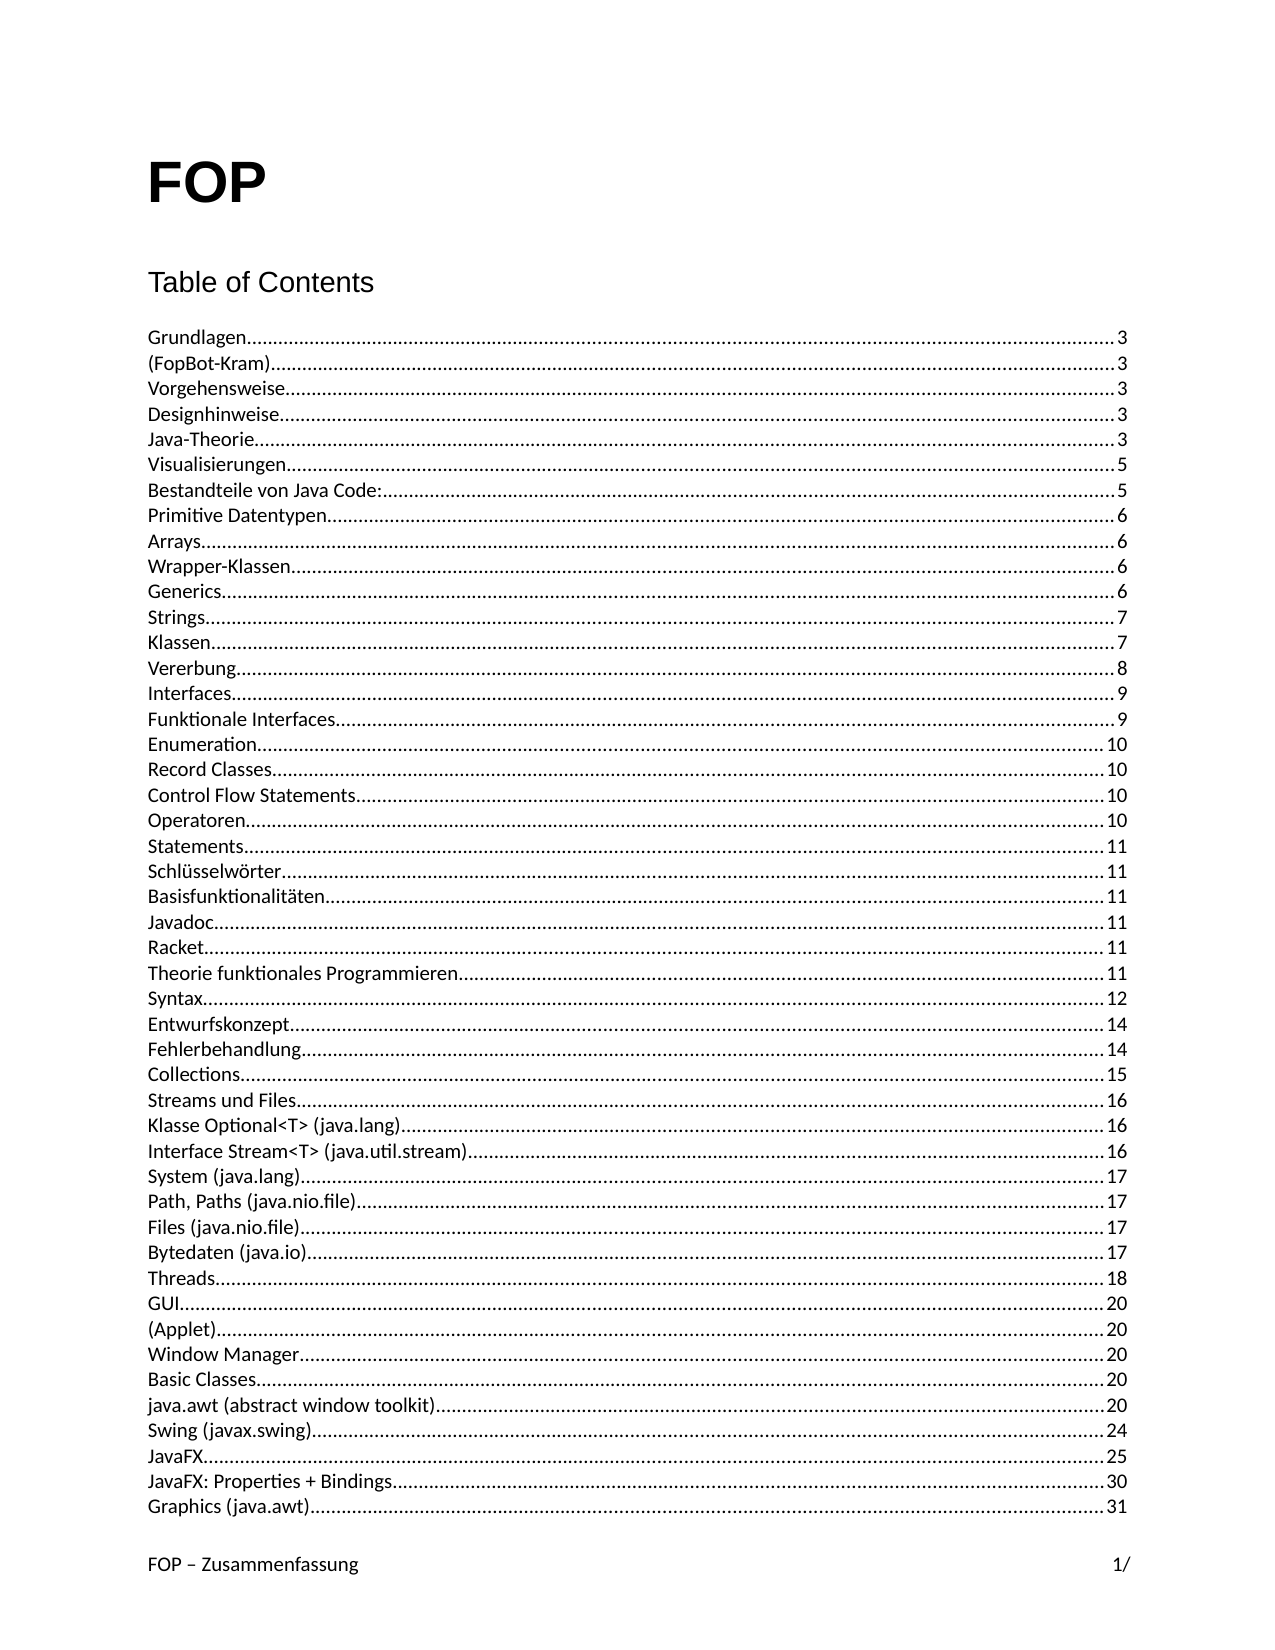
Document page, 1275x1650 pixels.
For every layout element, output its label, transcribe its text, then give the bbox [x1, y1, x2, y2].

text Funktionale Interfaces 9 [148, 706, 1127, 731]
text Wrapper-Klassen 6 [148, 553, 1127, 579]
text JavaFX: Properties + Bindings 30 [148, 1468, 1127, 1494]
text Generics 6 [148, 579, 1127, 604]
text Designhinweise 3 [148, 401, 1127, 426]
text System (java.lang) 17 [148, 1163, 1127, 1189]
text Javadoc 11 [148, 909, 1127, 934]
text Fehlerbehandlung 14 [148, 1036, 1127, 1062]
subtitle Table of Contents [148, 266, 1127, 299]
text GUI 20 [148, 1290, 1127, 1316]
text Bestandteile von Java Code: 5 [148, 477, 1127, 502]
text Path, Paths (java.nio.file) 17 [148, 1189, 1127, 1214]
text Collections 15 [148, 1062, 1127, 1087]
text Entwurfskonzept 14 [148, 1011, 1127, 1036]
text Swing (javax.swing) 24 [148, 1417, 1127, 1443]
text Arrays 6 [148, 528, 1127, 553]
text Record Classes 10 [148, 757, 1127, 782]
text Files (java.nio.file) 17 [148, 1214, 1127, 1239]
text Enumeration 10 [148, 731, 1127, 757]
text Klasse Optional<T> (java.lang) 16 [148, 1112, 1127, 1138]
title FOP [148, 148, 1127, 215]
text java.awt (abstract window toolkit) 20 [148, 1392, 1127, 1417]
text (Applet) 20 [148, 1316, 1127, 1341]
text Window Manager 20 [148, 1341, 1127, 1367]
text Basic Classes 20 [148, 1367, 1127, 1392]
text Primitive Datentypen 6 [148, 502, 1127, 528]
text Grundlagen 3 [148, 324, 1127, 350]
text Vorgehensweise 3 [148, 375, 1127, 401]
text JavaFX 25 [148, 1443, 1127, 1468]
text Control Flow Statements 10 [148, 782, 1127, 807]
text Klassen 7 [148, 629, 1127, 655]
text Threads 18 [148, 1265, 1127, 1290]
text Racket 11 [148, 934, 1127, 960]
text Bytedaten (java.io) 17 [148, 1239, 1127, 1265]
text Statements 11 [148, 833, 1127, 858]
text Basisfunktionalitäten 11 [148, 884, 1127, 909]
text Graphics (java.awt) 31 [148, 1494, 1127, 1519]
text Vererbung 8 [148, 655, 1127, 680]
text Operatoren 10 [148, 807, 1127, 833]
text Theorie funktionales Programmieren 11 [148, 960, 1127, 985]
text Interfaces 9 [148, 680, 1127, 706]
text Streams und Files 16 [148, 1087, 1127, 1112]
text Schlüsselwörter 11 [148, 858, 1127, 884]
text (FopBot-Kram) 3 [148, 350, 1127, 375]
text Strings 7 [148, 604, 1127, 629]
text Visualisierungen 5 [148, 452, 1127, 477]
text Java-Theorie 3 [148, 426, 1127, 452]
text Syntax 12 [148, 985, 1127, 1011]
text Interface Stream<T> (java.util.stream) 16 [148, 1138, 1127, 1163]
